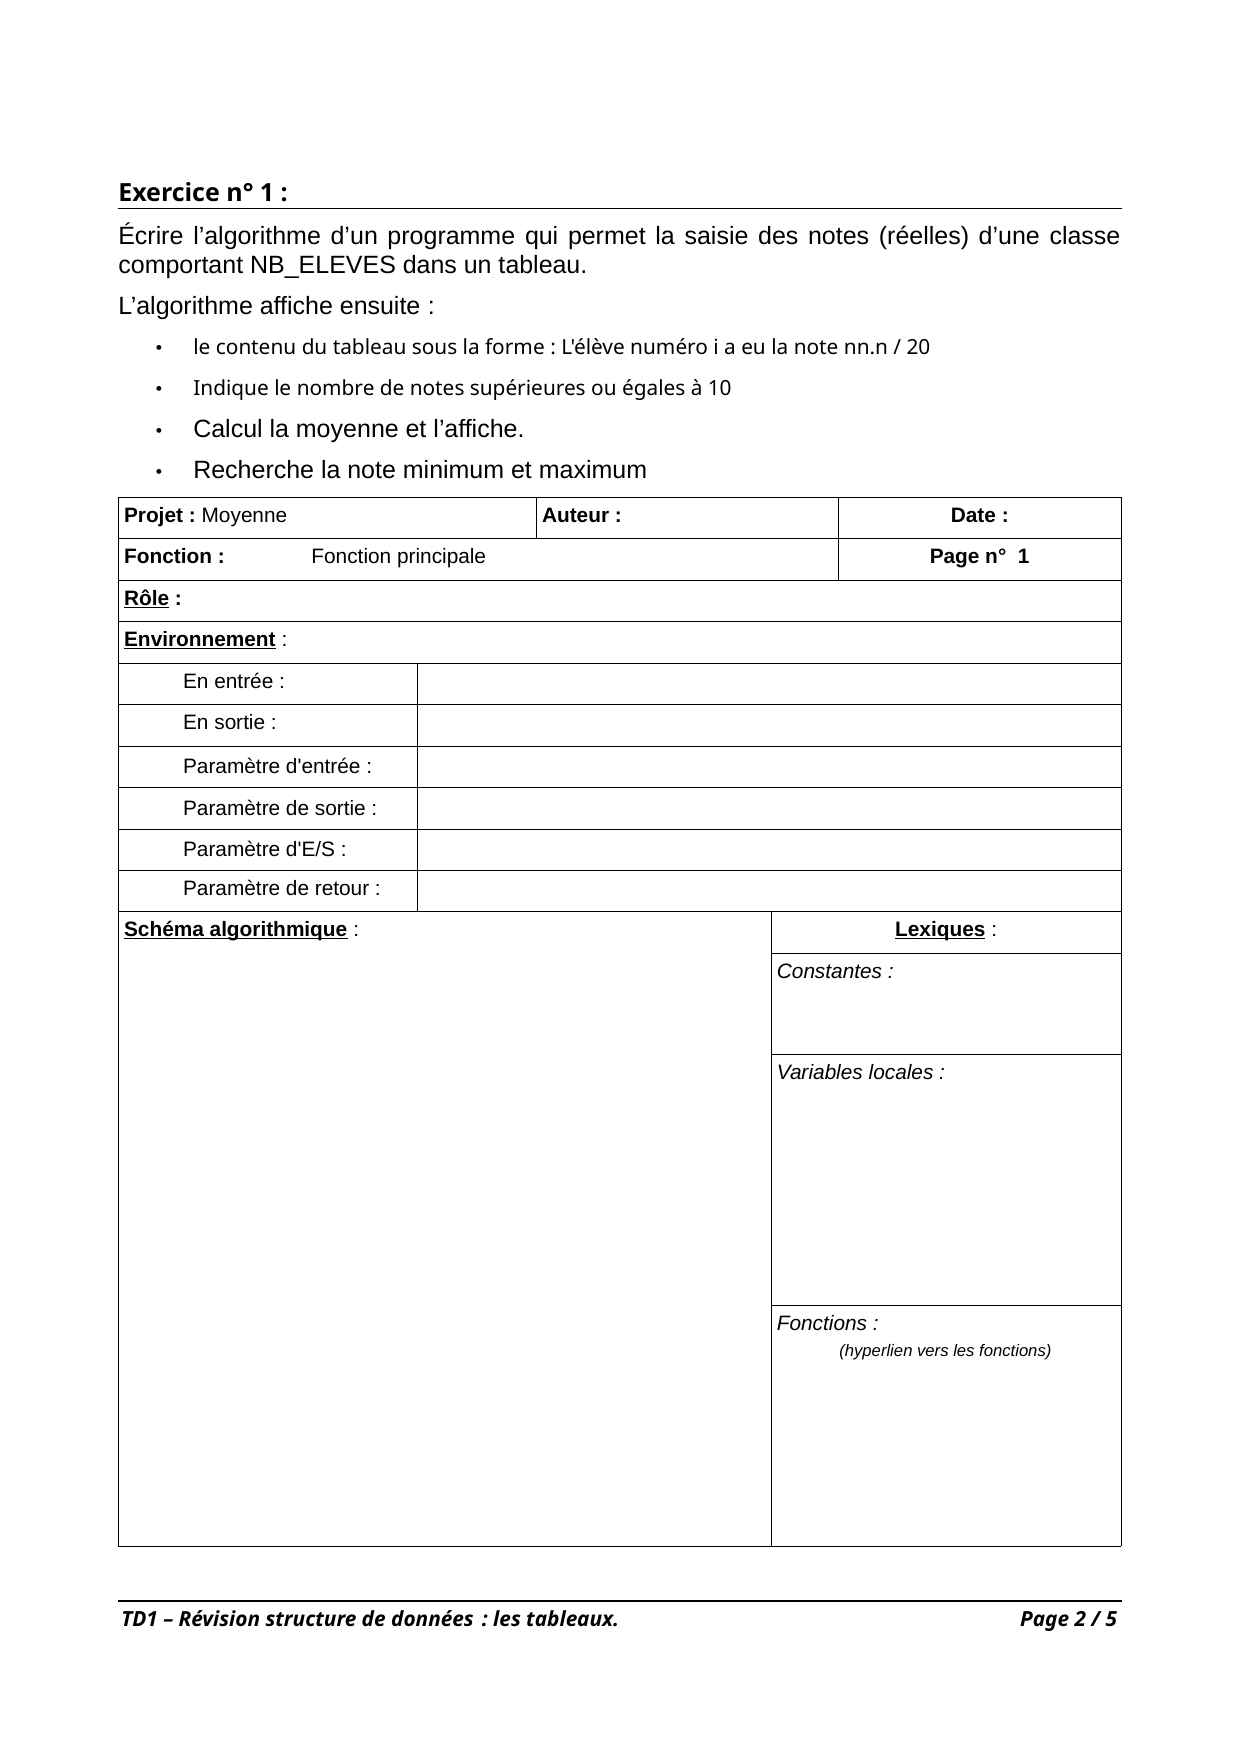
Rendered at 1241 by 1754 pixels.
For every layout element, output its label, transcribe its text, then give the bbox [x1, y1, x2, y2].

table_cell [418, 788, 1121, 828]
table_cell Variables locales : [772, 1055, 1121, 1305]
list le contenu du tableau sous la forme : L'élève numéro i a eu la note nn.n / 20 [156, 332, 1122, 361]
table_cell [418, 871, 1121, 911]
table_cell Fonctions : (hyperlien vers les fonctions) [772, 1306, 1121, 1546]
table_cell [418, 747, 1121, 787]
table_header Lexiques : [772, 912, 1121, 953]
table_cell Environnement : [119, 622, 1121, 663]
table_cell Paramètre de retour : [119, 871, 417, 911]
table_cell [418, 664, 1121, 704]
list Indique le nombre de notes supérieures ou égales à 10 [156, 373, 1122, 402]
text L’algorithme affiche ensuite : [118, 291, 1122, 320]
table_cell Rôle : [119, 581, 1121, 621]
table_cell Schéma algorithmique : [119, 912, 771, 1546]
table_cell Fonction : Fonction principale [119, 539, 838, 580]
table_cell [418, 705, 1121, 746]
text Écrire l’algorithme d’un programme qui permet la saisie des notes (réelles) d’une classe comportant NB_ELEVES dans un tableau. [118, 221, 1122, 279]
subtitle Exercice n° 1 : [118, 174, 1122, 208]
table_header Date : [839, 498, 1121, 538]
table_cell [418, 830, 1121, 870]
table_cell Paramètre de sortie : [119, 788, 417, 828]
list Calcul la moyenne et l’affiche. [156, 414, 1122, 443]
table_cell Page n° 1 [839, 539, 1121, 580]
table_cell Paramètre d'entrée : [119, 747, 417, 787]
table_cell En sortie : [119, 705, 417, 746]
list Recherche la note minimum et maximum [156, 456, 1122, 484]
table_header Auteur : [537, 498, 838, 538]
table_header Projet : Moyenne [119, 498, 536, 538]
table_cell En entrée : [119, 664, 417, 704]
table_cell Constantes : [772, 954, 1121, 1054]
table_cell Paramètre d'E/S : [119, 830, 417, 870]
